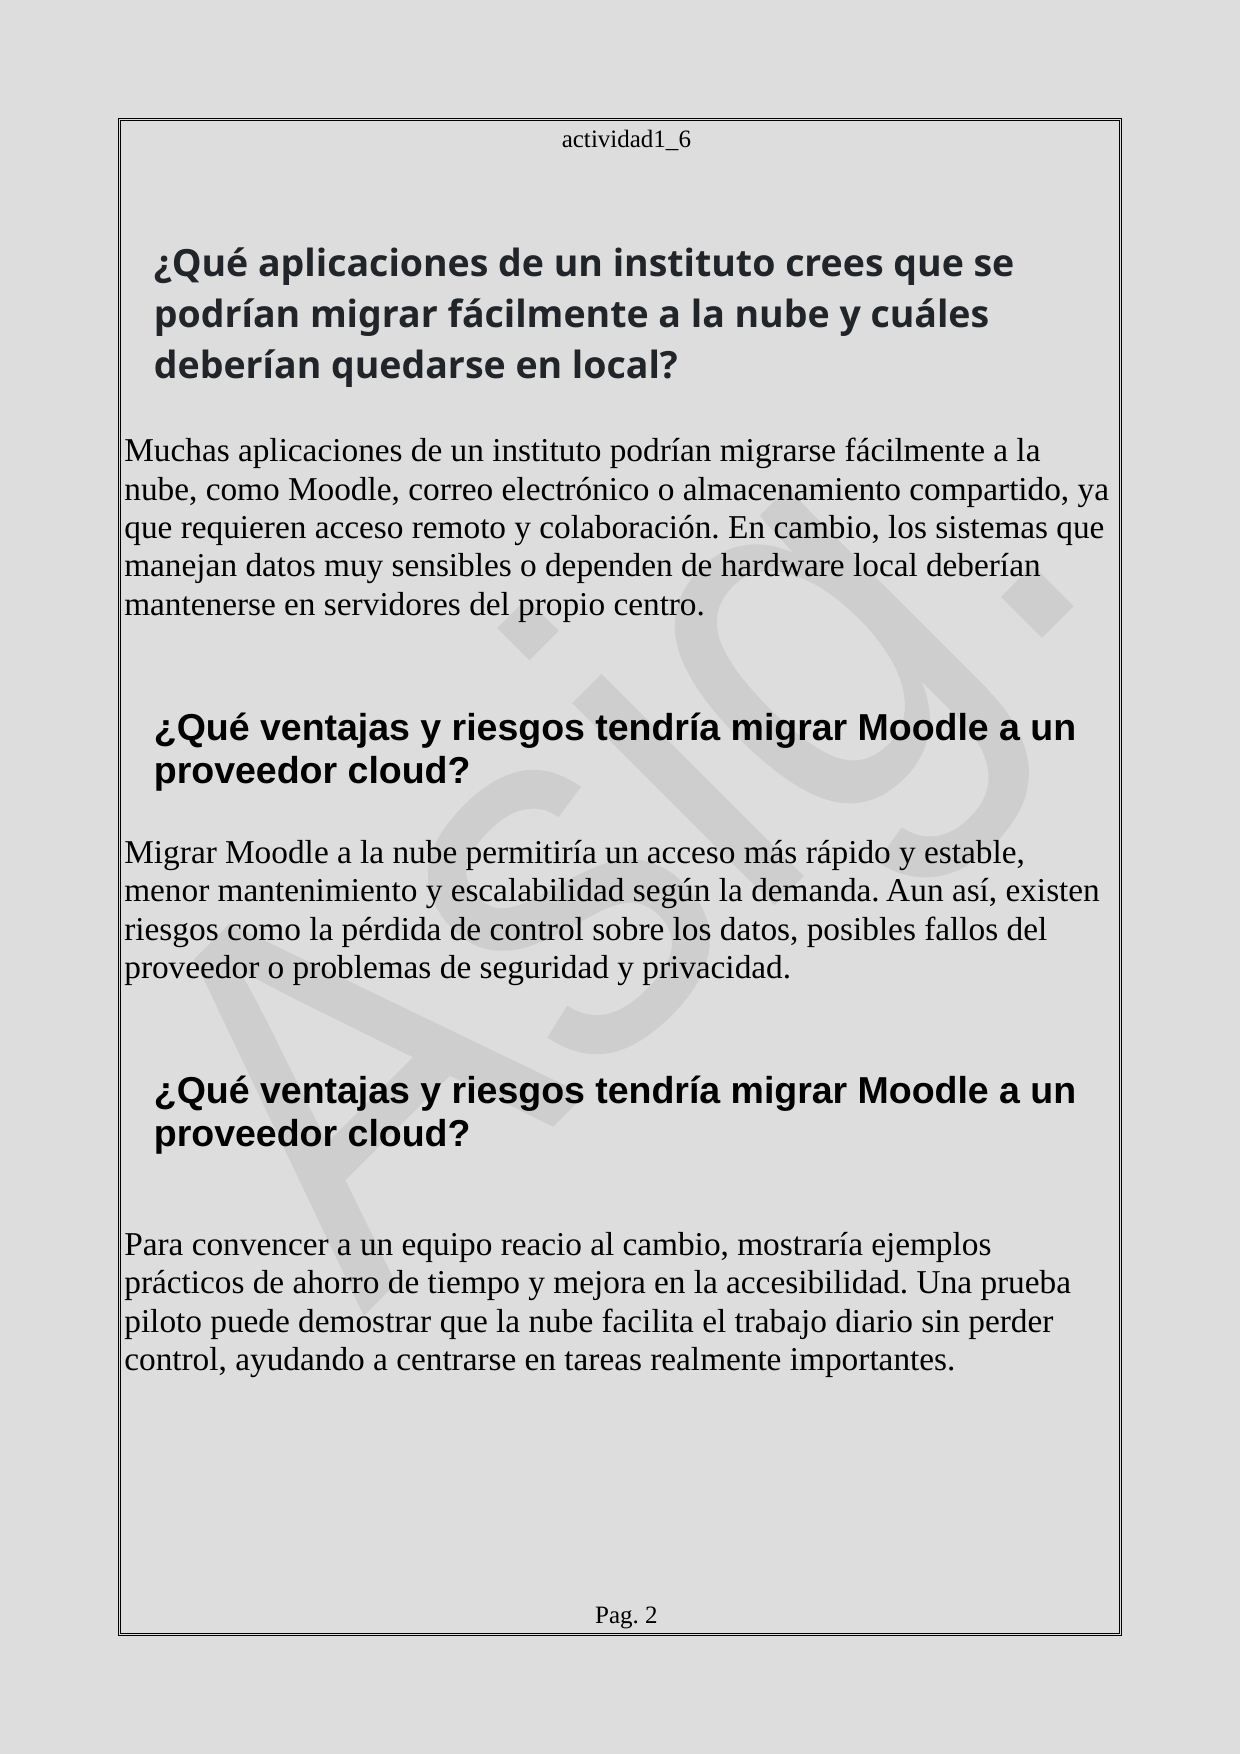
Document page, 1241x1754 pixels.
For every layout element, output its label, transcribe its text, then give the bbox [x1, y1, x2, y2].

text Migrar Moodle a la nube permitiría un acceso más rápido y estable, menor mantenimiento y escalabilidad según la demanda. Aun así, existen riesgos como la pérdida de control sobre los datos, posibles fallos del proveedor o problemas de seguridad y privacidad. [467, 832, 1116, 986]
subtitle ¿Qué ventajas y riesgos tendría migrar Moodle a un proveedor cloud? [891, 705, 988, 791]
subtitle ¿Qué ventajas y riesgos tendría migrar Moodle a un proveedor cloud? [154, 1068, 286, 1154]
subtitle ¿Qué ventajas y riesgos tendría migrar Moodle a un proveedor cloud? [373, 1068, 1087, 1154]
subtitle ¿Qué ventajas y riesgos tendría migrar Moodle a un proveedor cloud? [154, 705, 659, 791]
text Para convencer a un equipo reacio al cambio, mostraría ejemplos prácticos de ahorro de tiempo y mejora en la accesibilidad. Una prueba piloto puede demostrar que la nube facilita el trabajo diario sin perder control, ayudando a centrarse en tareas realmente importantes. [124, 1224, 1116, 1378]
subtitle ¿Qué ventajas y riesgos tendría migrar Moodle a un proveedor cloud? [1003, 705, 1087, 791]
subtitle ¿Qué ventajas y riesgos tendría migrar Moodle a un proveedor cloud? [291, 1068, 401, 1139]
subtitle ¿Qué aplicaciones de un instituto crees que se podrían migrar fácilmente a la nube y cuáles deberían quedarse en local? [154, 236, 1087, 389]
subtitle ¿Qué ventajas y riesgos tendría migrar Moodle a un proveedor cloud? [768, 705, 904, 760]
subtitle ¿Qué ventajas y riesgos tendría migrar Moodle a un proveedor cloud? [634, 705, 804, 791]
text Migrar Moodle a la nube permitiría un acceso más rápido y estable, menor mantenimiento y escalabilidad según la demanda. Aun así, existen riesgos como la pérdida de control sobre los datos, posibles fallos del proveedor o problemas de seguridad y privacidad. [124, 832, 671, 986]
text Muchas aplicaciones de un instituto podrían migrarse fácilmente a la nube, como Moodle, correo electrónico o almacenamiento compartido, ya que requieren acceso remoto y colaboración. En cambio, los sistemas que manejan datos muy sensibles o dependen de hardware local deberían mantenerse en servidores del propio centro. [124, 431, 1116, 622]
